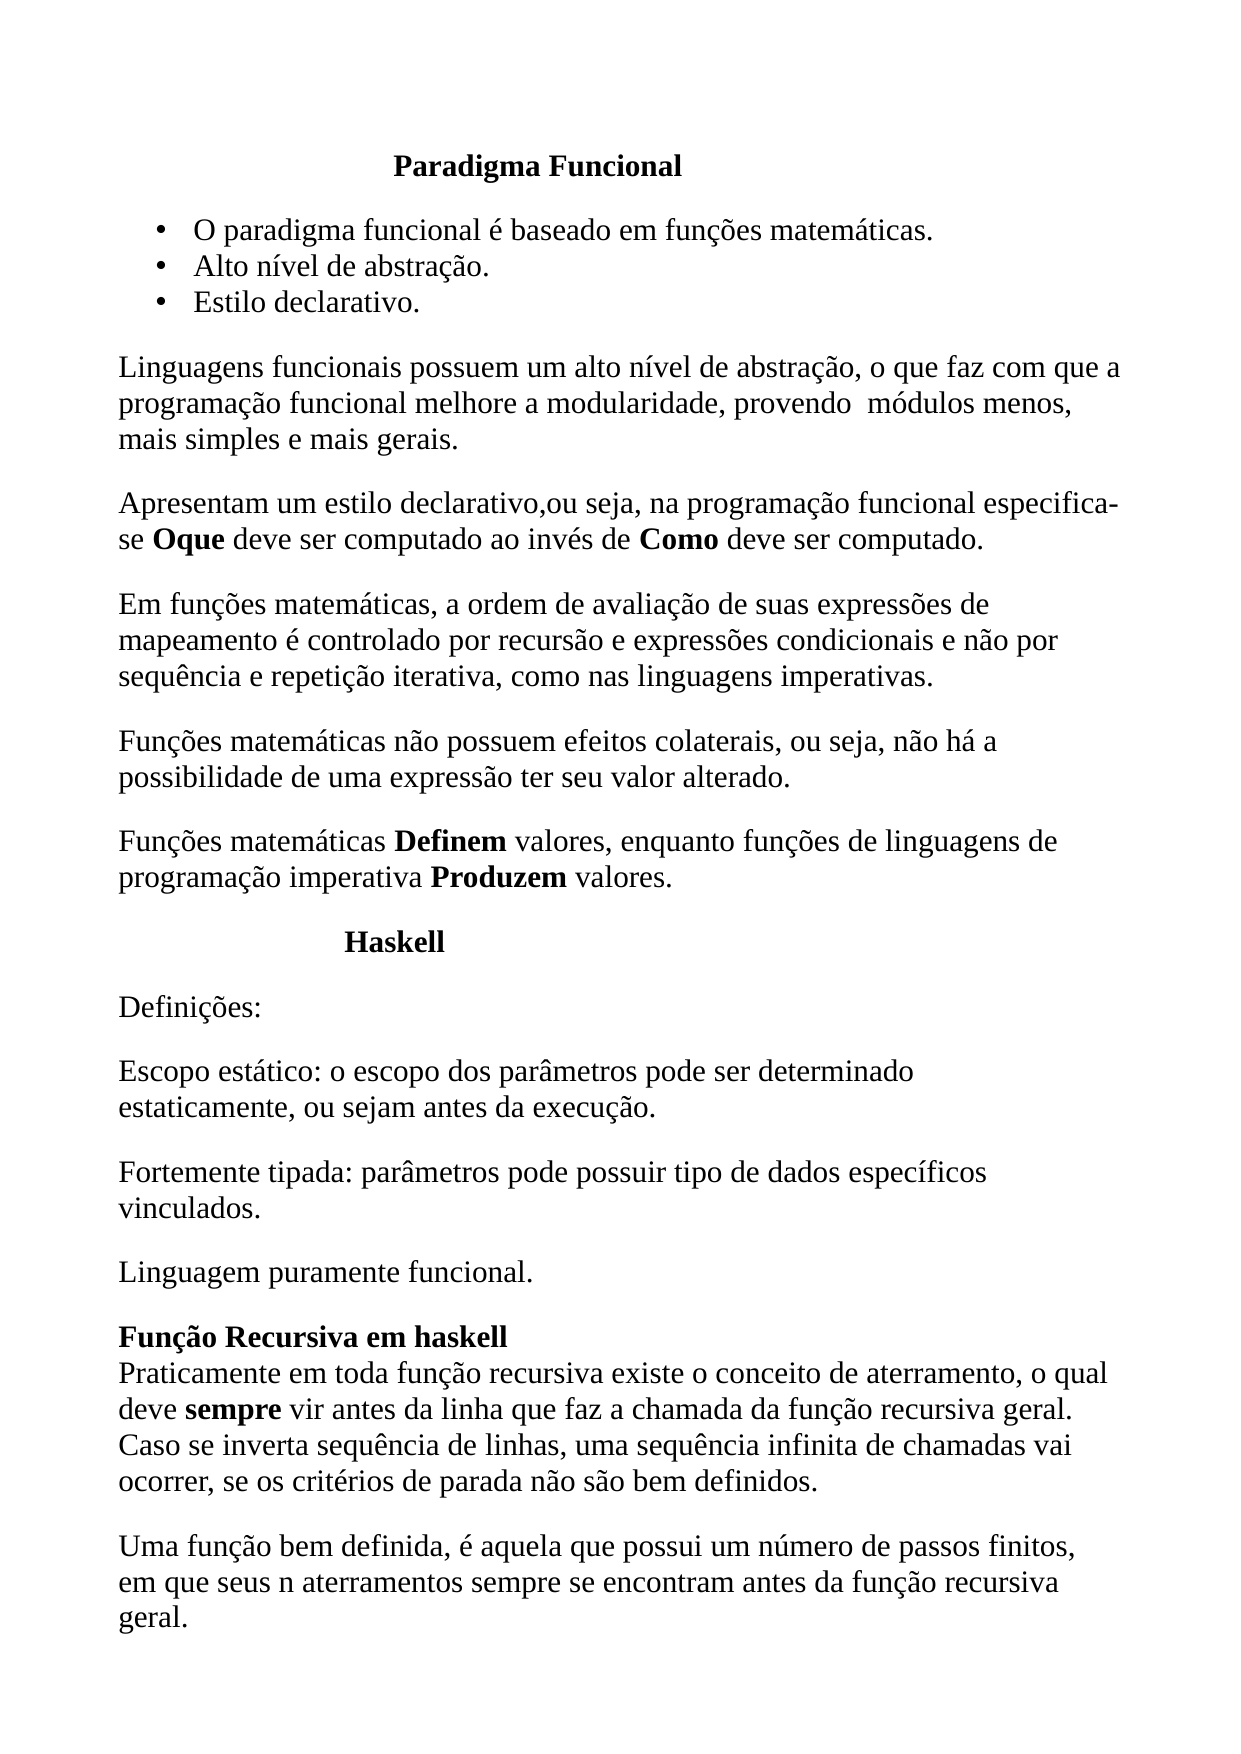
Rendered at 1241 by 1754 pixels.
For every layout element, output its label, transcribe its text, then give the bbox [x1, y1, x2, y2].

text Apresentam um estilo declarativo,ou seja, na programação funcional especifica-se Oque deve ser computado ao invés de Como deve ser computado. [118, 485, 1122, 557]
text Paradigma Funcional [118, 147, 1122, 183]
text Em funções matemáticas, a ordem de avaliação de suas expressões de mapeamento é controlado por recursão e expressões condicionais e não por sequência e repetição iterativa, como nas linguagens imperativas. [118, 585, 1122, 693]
text Definições: [118, 988, 1122, 1024]
text Praticamente em toda função recursiva existe o conceito de aterramento, o qual deve sempre vir antes da linha que faz a chamada da função recursiva geral. Caso se inverta sequência de linhas, uma sequência infinita de chamadas vai ocorrer, se os critérios de parada não são bem definidos. [118, 1354, 1122, 1498]
text Linguagem puramente funcional. [118, 1254, 1122, 1290]
text Uma função bem definida, é aquela que possui um número de passos finitos, em que seus n aterramentos sempre se encontram antes da função recursiva geral. [118, 1527, 1122, 1635]
text Escopo estático: o escopo dos parâmetros pode ser determinado estaticamente, ou sejam antes da execução. [118, 1052, 1122, 1124]
list Alto nível de abstração. [156, 247, 1122, 283]
text Fortemente tipada: parâmetros pode possuir tipo de dados específicos vinculados. [118, 1153, 1122, 1225]
text Haskell [118, 923, 1122, 959]
list O paradigma funcional é baseado em funções matemáticas. [156, 212, 1122, 247]
text Função Recursiva em haskell [118, 1318, 1122, 1354]
text Funções matemáticas Definem valores, enquanto funções de linguagens de programação imperativa Produzem valores. [118, 822, 1122, 894]
list Estilo declarativo. [156, 283, 1122, 319]
text Linguagens funcionais possuem um alto nível de abstração, o que faz com que a programação funcional melhore a modularidade, provendo módulos menos, mais simples e mais gerais. [118, 348, 1122, 456]
text Funções matemáticas não possuem efeitos colaterais, ou seja, não há a possibilidade de uma expressão ter seu valor alterado. [118, 722, 1122, 794]
